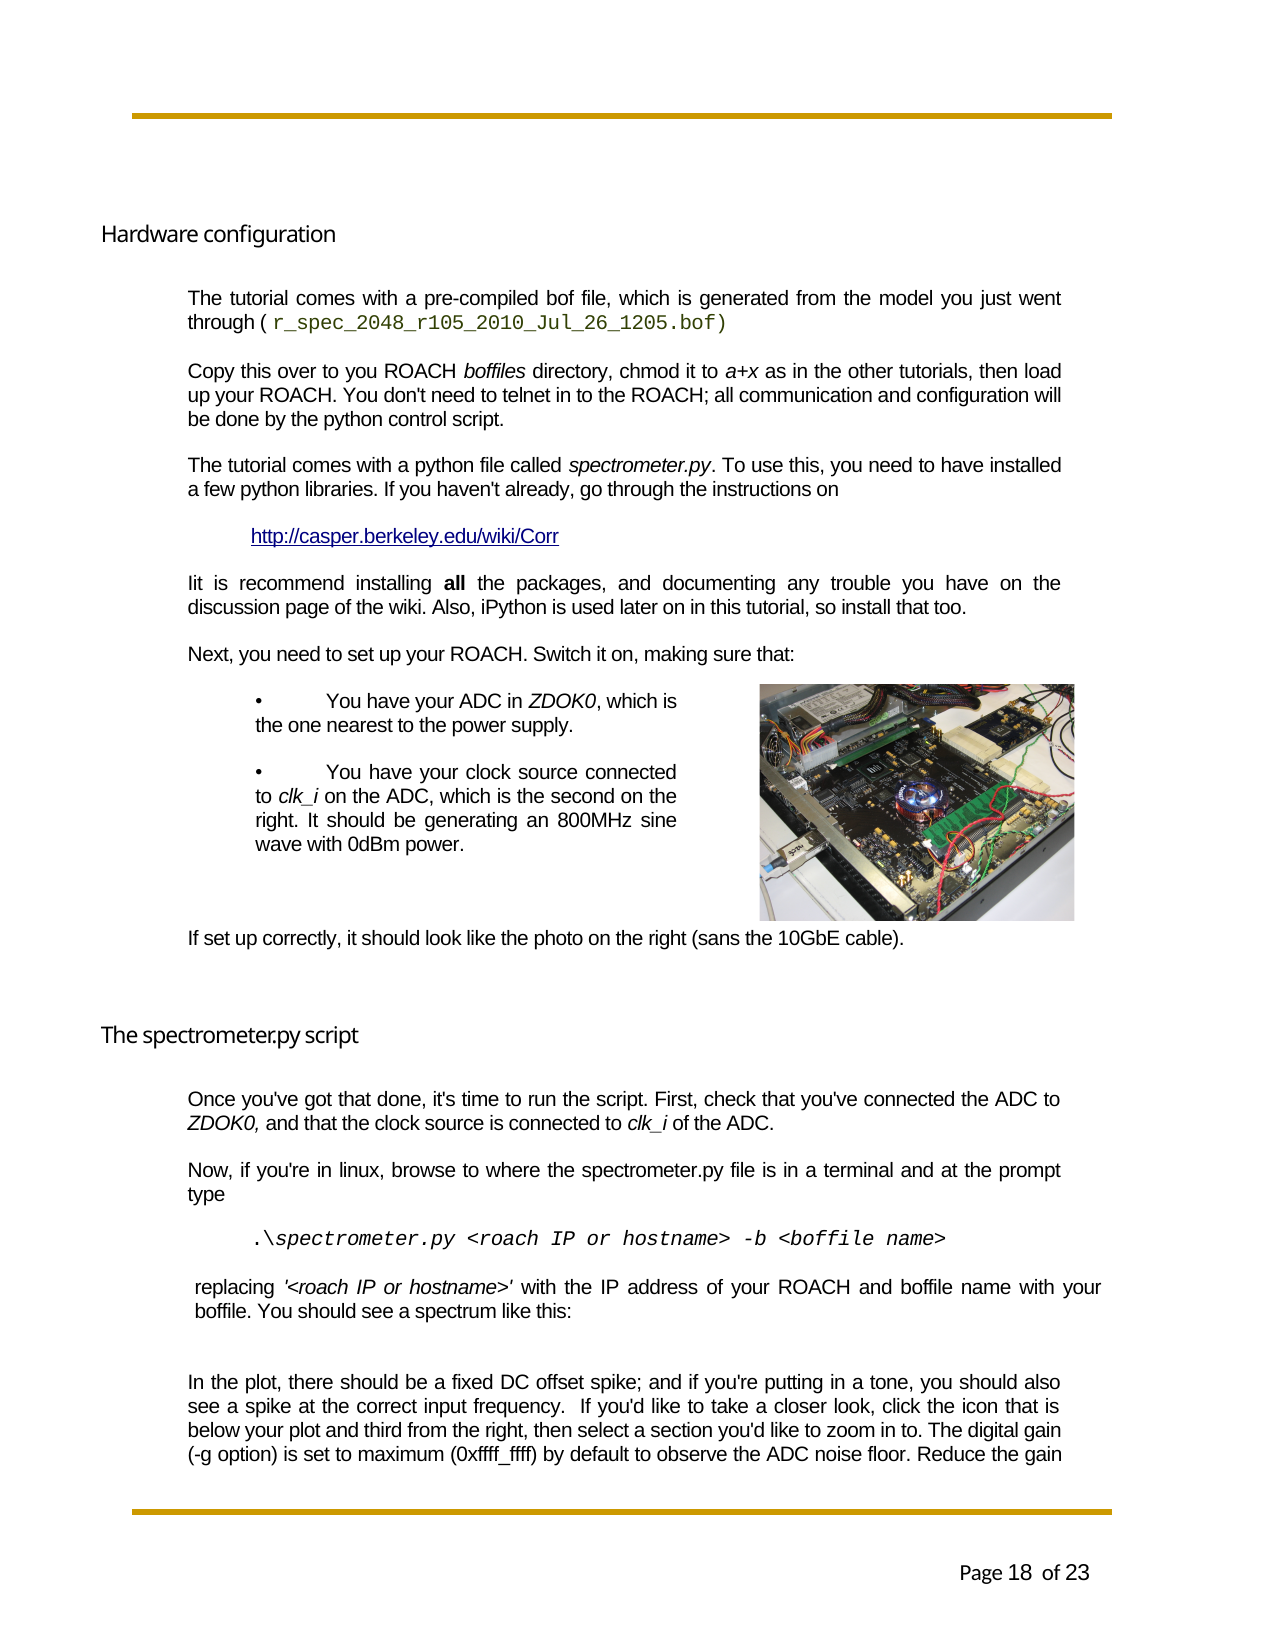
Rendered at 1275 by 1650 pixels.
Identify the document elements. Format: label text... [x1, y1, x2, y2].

picture [759, 684, 1075, 921]
text Next, you need to set up your ROACH. Switch it on, making sure that: [187, 642, 1062, 666]
list You have your clock source connected to clk_i on the ADC, which is the second on the right. It should be generating an 800MHz sine wave with 0dBm power. [255, 759, 677, 856]
text In the plot, there should be a fixed DC offset spike; and if you're putting in a tone, you should also see a spike at the correct input frequency. If you'd like to take a closer look, click the icon that is below your plot and third from the right, then select a section you'd like to zoom in to. The digital gain (-g option) is set to maximum (0xffff_ffff) by default to observe the ADC noise floor. Reduce the gain [187, 1370, 1062, 1466]
text Once you've got that done, it's time to run the script. First, check that you've connected the ADC to ZDOK0, and that the clock source is connected to clk_i of the ADC. [187, 1087, 1062, 1135]
subtitle The spectrometer.py script [101, 1019, 1062, 1050]
text .\spectrometer.py <roach IP or hostname> -b <boffile name> [187, 1228, 1062, 1252]
list You have your ADC in ZDOK0, which is the one nearest to the power supply. [255, 689, 677, 737]
text Iit is recommend installing all the packages, and documenting any trouble you have on the discussion page of the wiki. Also, iPython is used later on in this tutorial, so install that too. [187, 571, 1062, 619]
subtitle Hardware configuration [101, 218, 1062, 249]
text The tutorial comes with a python file called spectrometer.py. To use this, you need to have installed a few python libraries. If you haven't already, go through the instructions on [187, 453, 1062, 501]
text Now, if you're in linux, browse to where the spectrometer.py file is in a terminal and at the prompt type [187, 1158, 1062, 1206]
text Copy this over to you ROACH boffiles directory, chmod it to a+x as in the other tutorials, then load up your ROACH. You don't need to telnet in to the ROACH; all communication and configuration will be done by the python control script. [187, 358, 1062, 430]
text replacing '<roach IP or hostname>' with the IP address of your ROACH and boffile name with your boffile. You should see a spectrum like this: [194, 1275, 1102, 1323]
text The tutorial comes with a pre-compiled bof file, which is generated from the model you just went through ( r_spec_2048_r105_2010_Jul_26_1205.bof) [187, 286, 1062, 336]
text http://casper.berkeley.edu/wiki/Corr [187, 524, 1062, 548]
text If set up correctly, it should look like the photo on the right (sans the 10GbE cable). [187, 925, 1062, 949]
